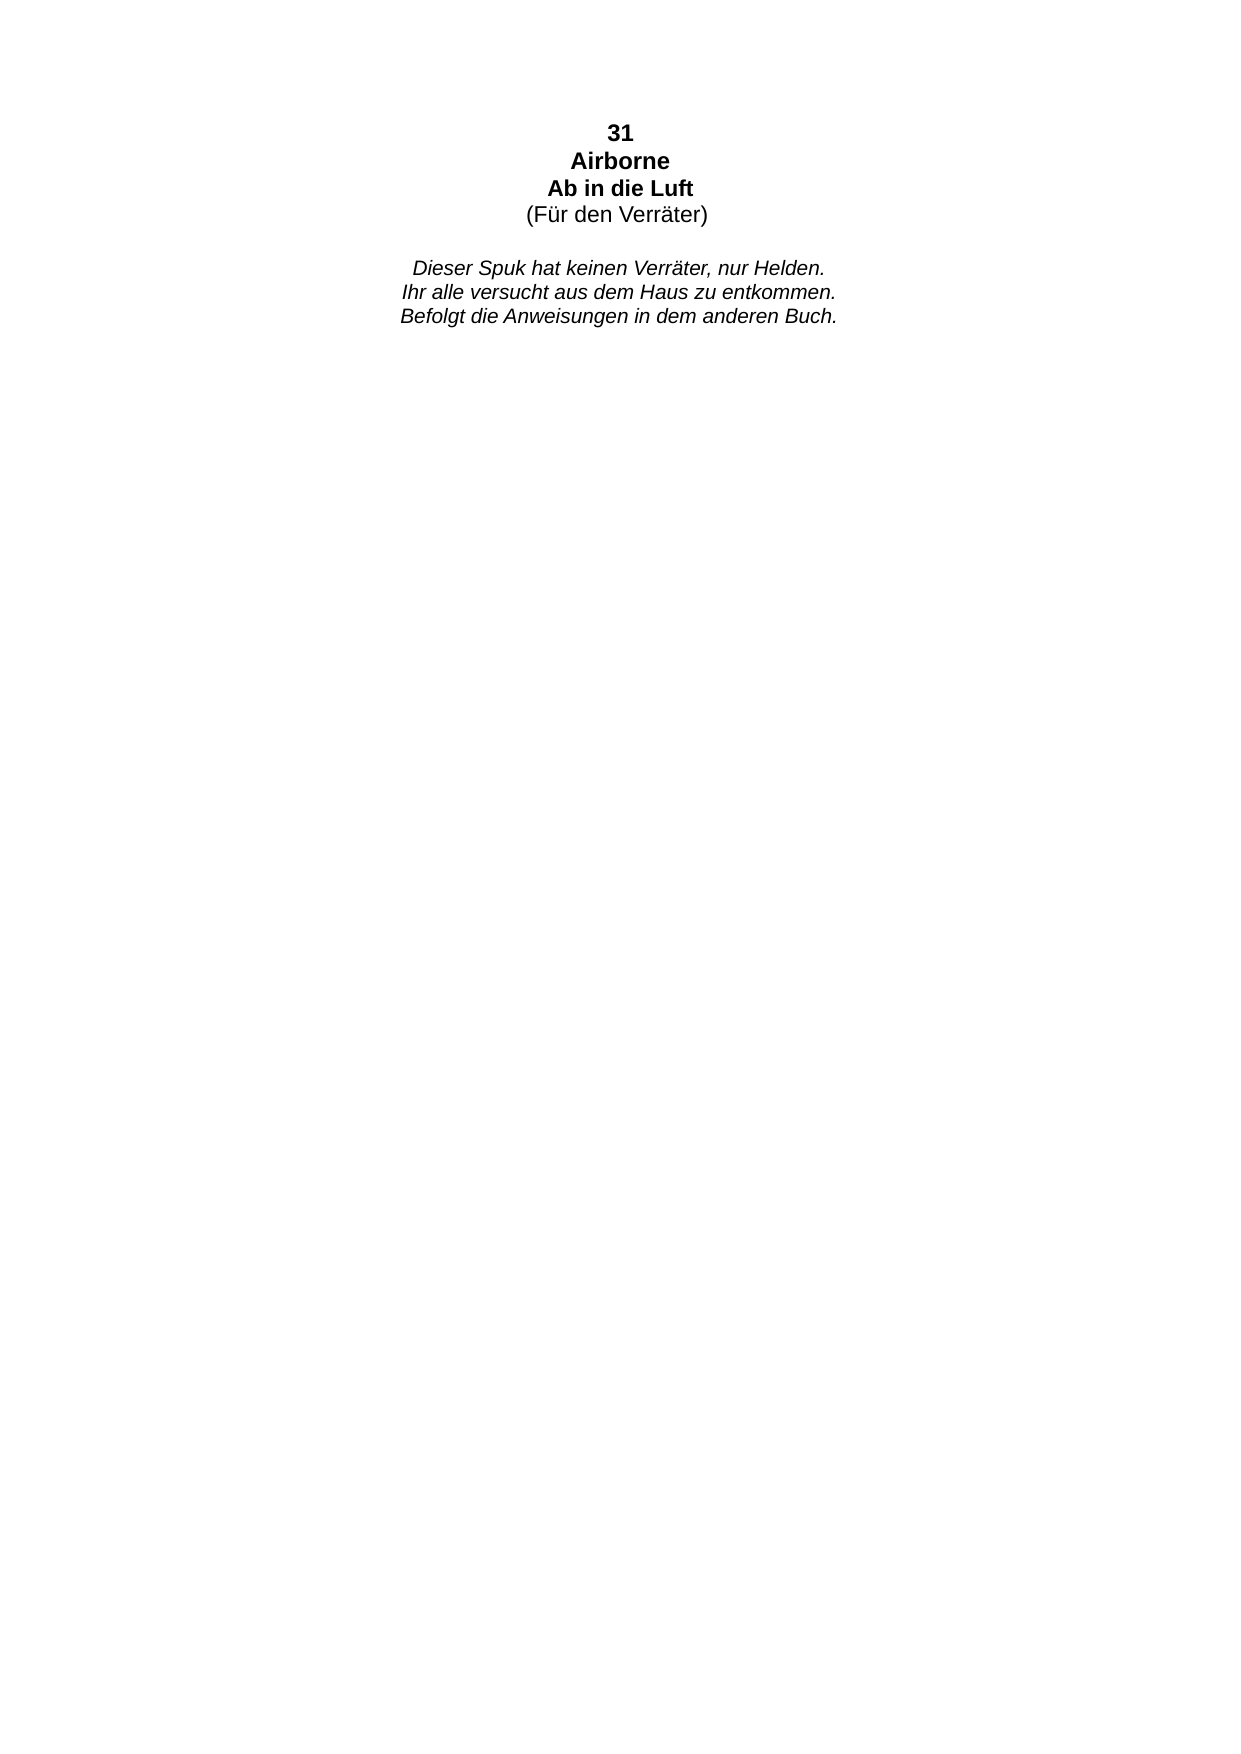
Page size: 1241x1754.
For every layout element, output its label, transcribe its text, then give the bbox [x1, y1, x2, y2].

text Befolgt die Anweisungen in dem anderen Buch. [118, 304, 1122, 328]
text Ihr alle versucht aus dem Haus zu entkommen. [118, 280, 1122, 304]
text Ab in die Luft [118, 174, 1122, 201]
text 31 [118, 118, 1122, 147]
text (Für den Verräter) [118, 201, 1122, 227]
text Dieser Spuk hat keinen Verräter, nur Helden. [118, 256, 1122, 280]
text Airborne [118, 147, 1122, 174]
